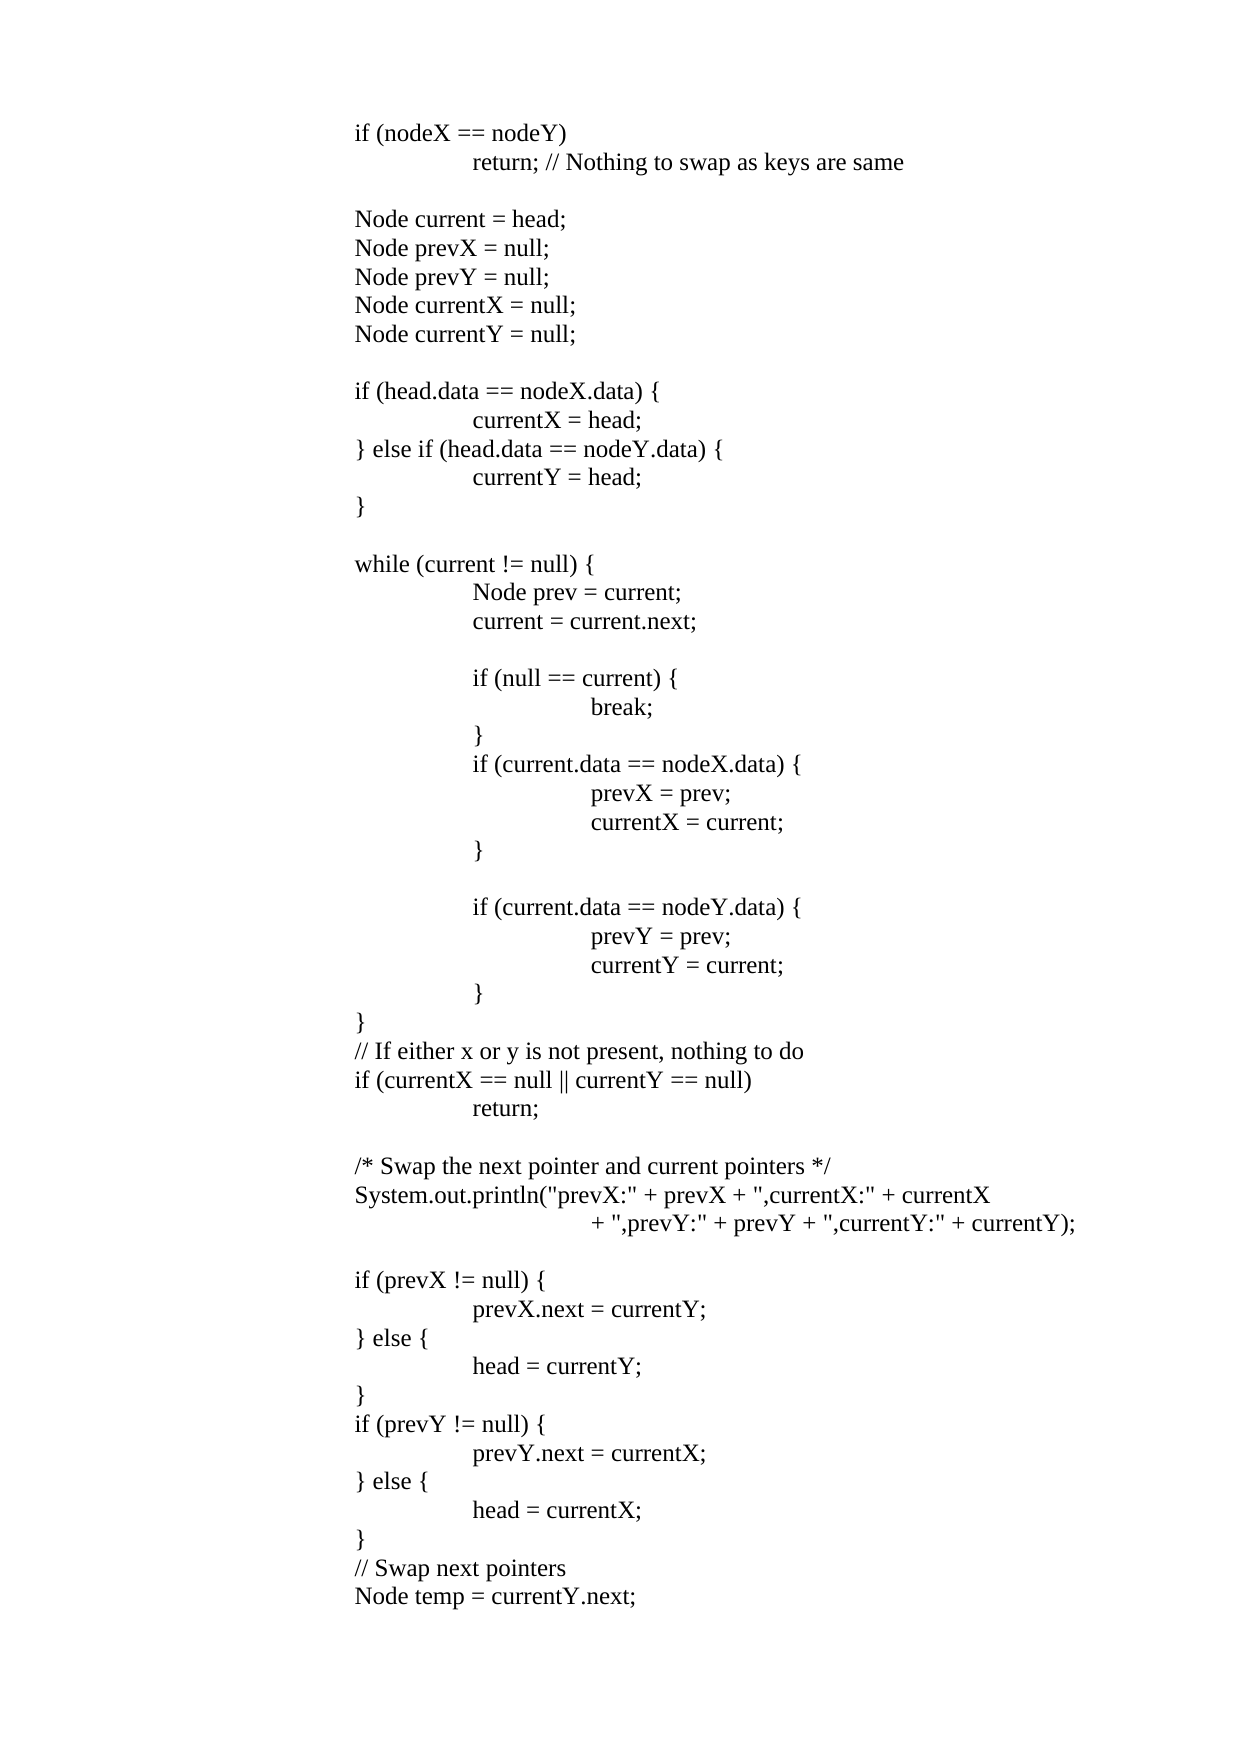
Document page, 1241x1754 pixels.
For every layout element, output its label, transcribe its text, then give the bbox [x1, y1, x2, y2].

text if (current.data == nodeY.data) { [118, 892, 1122, 921]
text } else { [118, 1466, 1122, 1495]
text head = currentX; [118, 1495, 1122, 1524]
text currentX = current; [118, 807, 1122, 835]
text /* Swap the next pointer and current pointers */ [118, 1151, 1122, 1180]
text return; [118, 1093, 1122, 1122]
text prevY = prev; [118, 921, 1122, 950]
text if (prevX != null) { [118, 1265, 1122, 1294]
text Node prevX = null; [118, 233, 1122, 262]
text // If either x or y is not present, nothing to do [118, 1036, 1122, 1065]
text prevY.next = currentX; [118, 1438, 1122, 1466]
text if (null == current) { [118, 663, 1122, 692]
text prevX = prev; [118, 778, 1122, 807]
text System.out.println("prevX:" + prevX + ",currentX:" + currentX [118, 1180, 1122, 1208]
text break; [118, 692, 1122, 720]
text if (prevY != null) { [118, 1409, 1122, 1438]
text Node current = head; [118, 204, 1122, 233]
text return; // Nothing to swap as keys are same [118, 147, 1122, 176]
text if (nodeX == nodeY) [118, 118, 1122, 147]
text } [118, 1007, 1122, 1036]
text } else { [118, 1323, 1122, 1351]
text } [118, 720, 1122, 749]
text current = current.next; [118, 606, 1122, 635]
text if (currentX == null || currentY == null) [118, 1065, 1122, 1093]
text Node temp = currentY.next; [118, 1581, 1122, 1610]
text } [118, 978, 1122, 1007]
text currentX = head; [118, 405, 1122, 434]
text } [118, 1380, 1122, 1409]
text currentY = head; [118, 462, 1122, 491]
text } [118, 491, 1122, 520]
text currentY = current; [118, 950, 1122, 978]
text Node currentX = null; [118, 291, 1122, 319]
text while (current != null) { [118, 549, 1122, 577]
text if (head.data == nodeX.data) { [118, 376, 1122, 405]
text head = currentY; [118, 1351, 1122, 1380]
text + ",prevY:" + prevY + ",currentY:" + currentY); [118, 1208, 1122, 1237]
text // Swap next pointers [118, 1553, 1122, 1581]
text } [118, 1524, 1122, 1553]
text if (current.data == nodeX.data) { [118, 749, 1122, 778]
text prevX.next = currentY; [118, 1294, 1122, 1323]
text } else if (head.data == nodeY.data) { [118, 434, 1122, 462]
text Node prevY = null; [118, 262, 1122, 291]
text Node currentY = null; [118, 319, 1122, 348]
text } [118, 835, 1122, 864]
text Node prev = current; [118, 577, 1122, 606]
